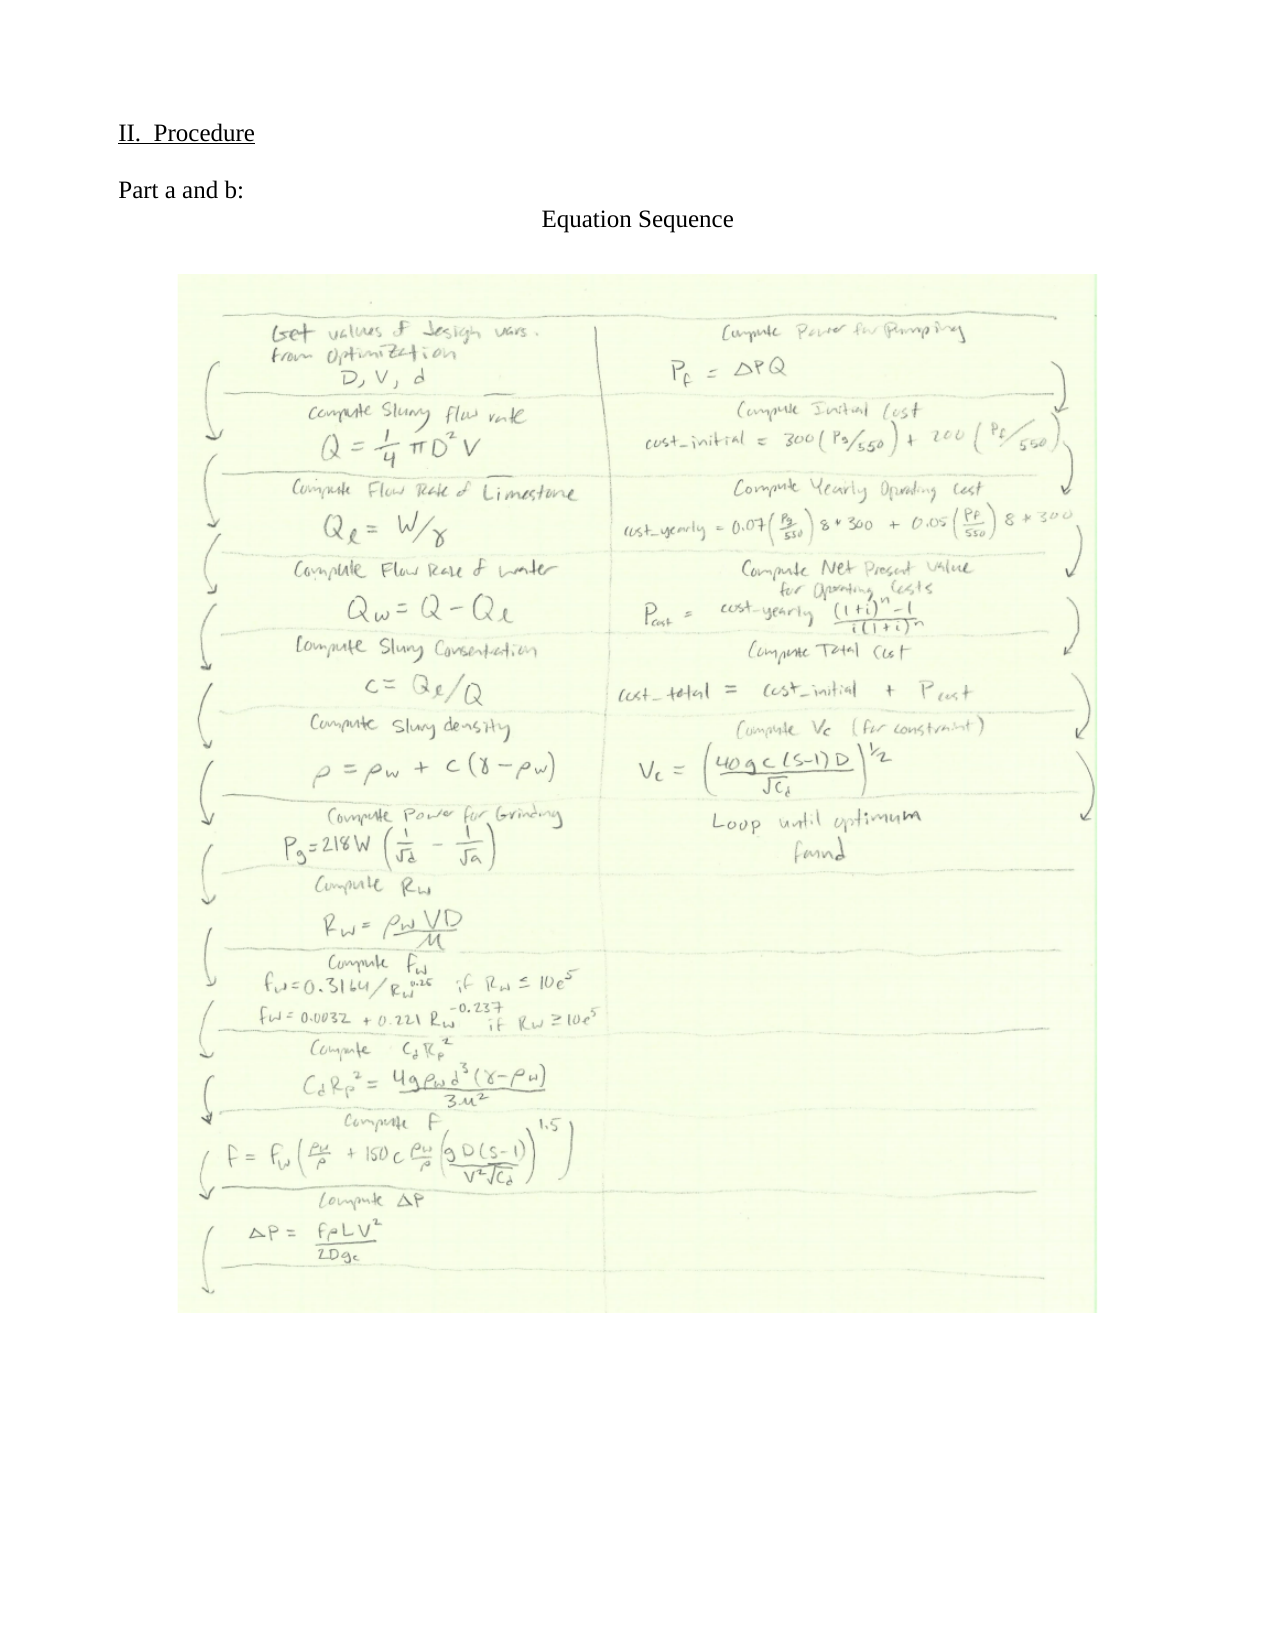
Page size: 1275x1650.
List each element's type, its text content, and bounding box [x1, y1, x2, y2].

text Equation Sequence [118, 204, 1157, 233]
text Part a and b: [118, 176, 1157, 204]
text II. Procedure [118, 118, 1157, 147]
picture [177, 274, 1098, 1313]
